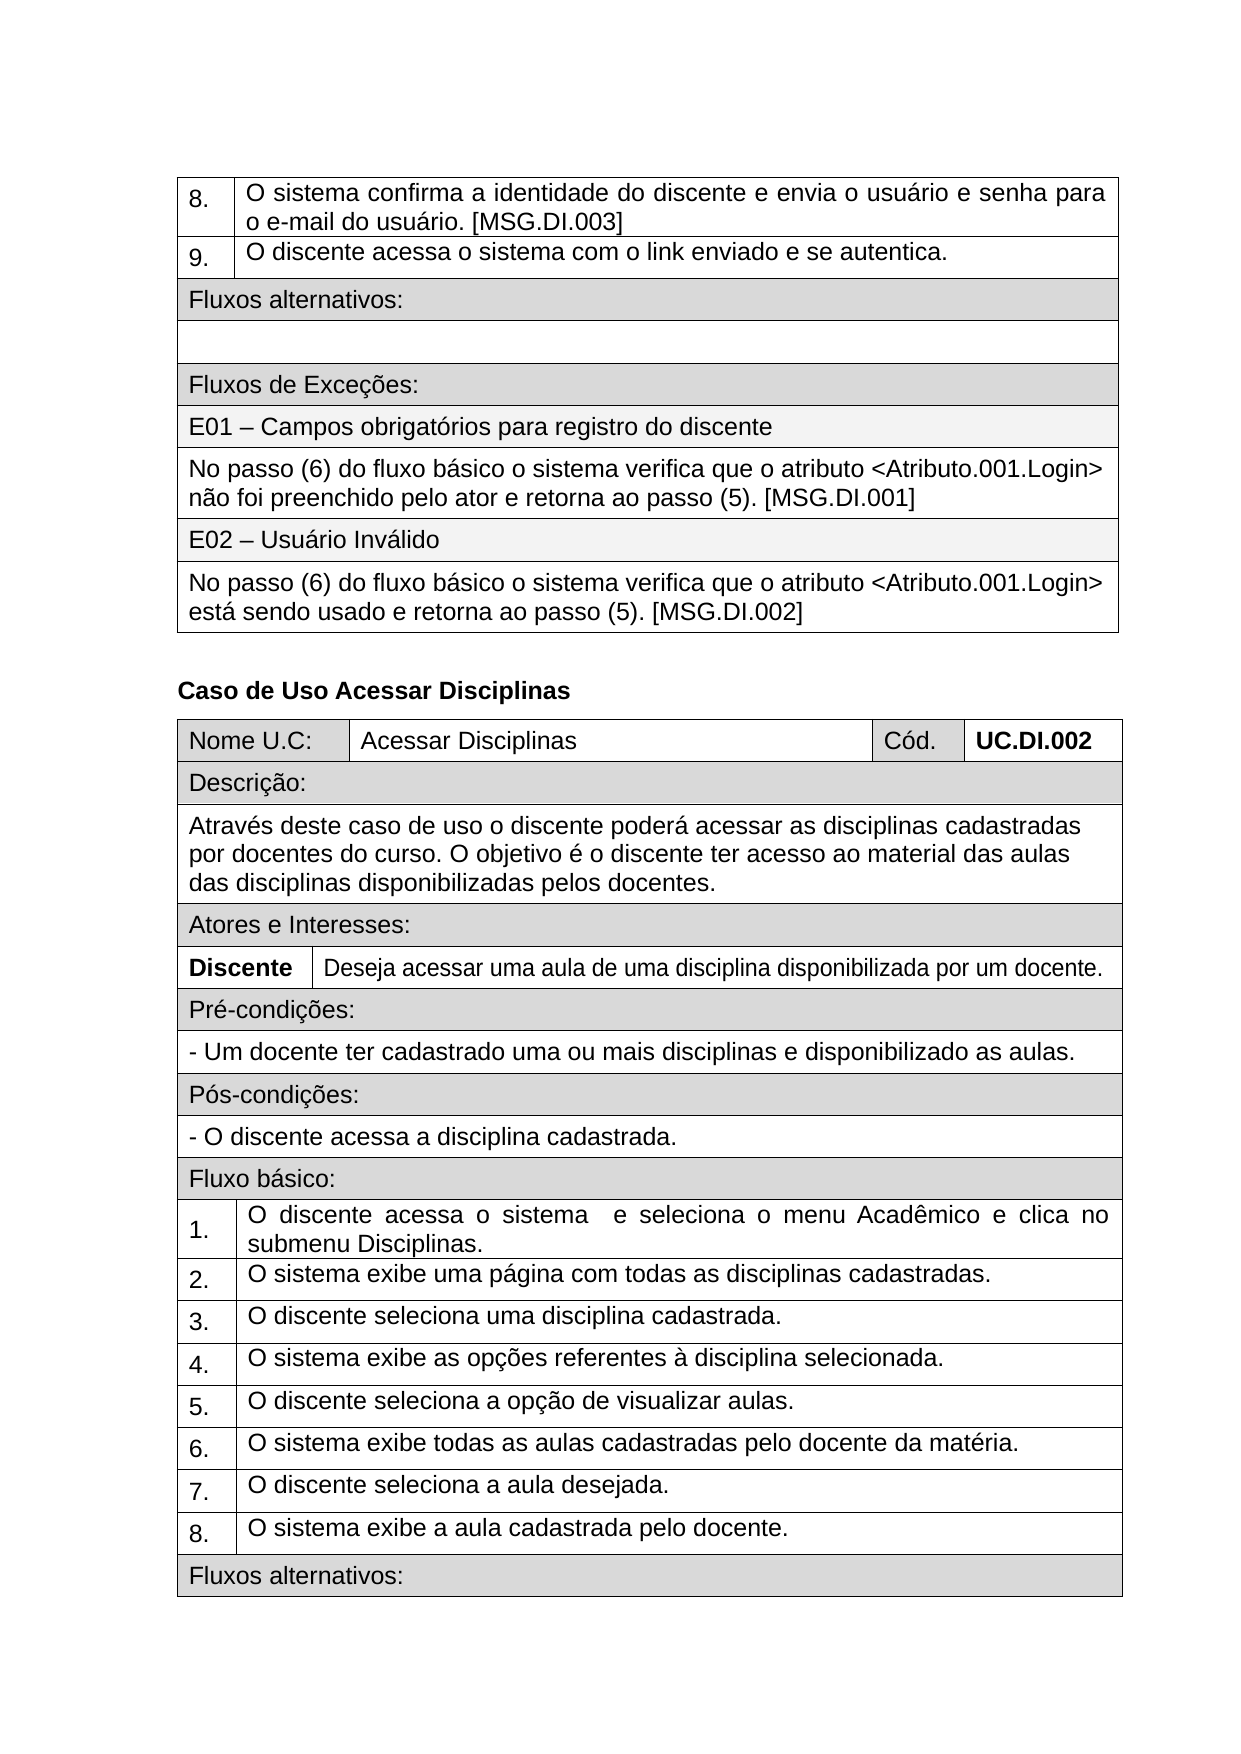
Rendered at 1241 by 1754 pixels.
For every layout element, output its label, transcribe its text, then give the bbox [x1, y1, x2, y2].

table_cell O discente acessa o sistema com o link enviado e se autentica. [235, 237, 1118, 278]
table_cell 5. [178, 1386, 236, 1427]
table_header [1123, 719, 1240, 1596]
table_cell No passo (6) do fluxo básico o sistema verifica que o atributo <Atributo.001.Login> está sendo usado e retorna ao passo (5). [MSG.DI.002] [178, 562, 1118, 632]
table_cell Fluxos alternativos: [178, 279, 1118, 320]
table_cell Discente [178, 947, 312, 988]
table_cell O discente seleciona uma disciplina cadastrada. [237, 1301, 1122, 1342]
table_cell 9. [178, 237, 234, 278]
table_header Nome U.C: [178, 720, 349, 761]
table_cell 1. [178, 1200, 236, 1258]
table_cell Atores e Interesses: [178, 904, 1122, 946]
table_cell Fluxos de Exceções: [178, 364, 1118, 405]
table_cell O sistema exibe uma página com todas as disciplinas cadastradas. [237, 1259, 1122, 1300]
table_header UC.DI.002 [965, 720, 1122, 761]
table_cell 7. [178, 1470, 236, 1512]
subtitle Caso de Uso Acessar Disciplinas [177, 676, 1122, 704]
table_cell [178, 321, 1118, 363]
table_cell O discente seleciona a opção de visualizar aulas. [237, 1386, 1122, 1427]
table_cell Através deste caso de uso o discente poderá acessar as disciplinas cadastradas por docentes do curso. O objetivo é o discente ter acesso ao material das aulas das disciplinas disponibilizadas pelos docentes. [178, 805, 1122, 903]
table_cell O sistema exibe todas as aulas cadastradas pelo docente da matéria. [237, 1428, 1122, 1469]
table_cell O discente seleciona a aula desejada. [237, 1470, 1122, 1512]
table_cell 4. [178, 1344, 236, 1385]
table_cell 6. [178, 1428, 236, 1469]
table_cell - O discente acessa a disciplina cadastrada. [178, 1116, 1122, 1157]
table_cell Deseja acessar uma aula de uma disciplina disponibilizada por um docente. [313, 947, 1122, 988]
table_cell 8. [178, 178, 234, 236]
table_cell E01 – Campos obrigatórios para registro do discente [178, 406, 1118, 447]
table_cell O sistema exibe a aula cadastrada pelo docente. [237, 1513, 1122, 1554]
table_cell No passo (6) do fluxo básico o sistema verifica que o atributo <Atributo.001.Login> não foi preenchido pelo ator e retorna ao passo (5). [MSG.DI.001] [178, 448, 1118, 518]
table_cell O sistema exibe as opções referentes à disciplina selecionada. [237, 1344, 1122, 1385]
table_cell 2. [178, 1259, 236, 1300]
table_cell O sistema confirma a identidade do discente e envia o usuário e senha para o e-mail do usuário. [MSG.DI.003] [235, 178, 1118, 236]
table_cell 3. [178, 1301, 236, 1342]
table_cell E02 – Usuário Inválido [178, 519, 1118, 561]
table_cell Descrição: [178, 762, 1122, 803]
table_cell Fluxo básico: [178, 1158, 1122, 1199]
table_cell 8. [178, 1513, 236, 1554]
table_header Cód. [873, 720, 964, 761]
table_cell Fluxos alternativos: [178, 1555, 1122, 1596]
table_header Acessar Disciplinas [350, 720, 872, 761]
table_cell - Um docente ter cadastrado uma ou mais disciplinas e disponibilizado as aulas. [178, 1031, 1122, 1072]
table_cell Pós-condições: [178, 1074, 1122, 1115]
table_cell O discente acessa o sistema e seleciona o menu Acadêmico e clica no submenu Disciplinas. [237, 1200, 1122, 1258]
table_cell Pré-condições: [178, 989, 1122, 1030]
